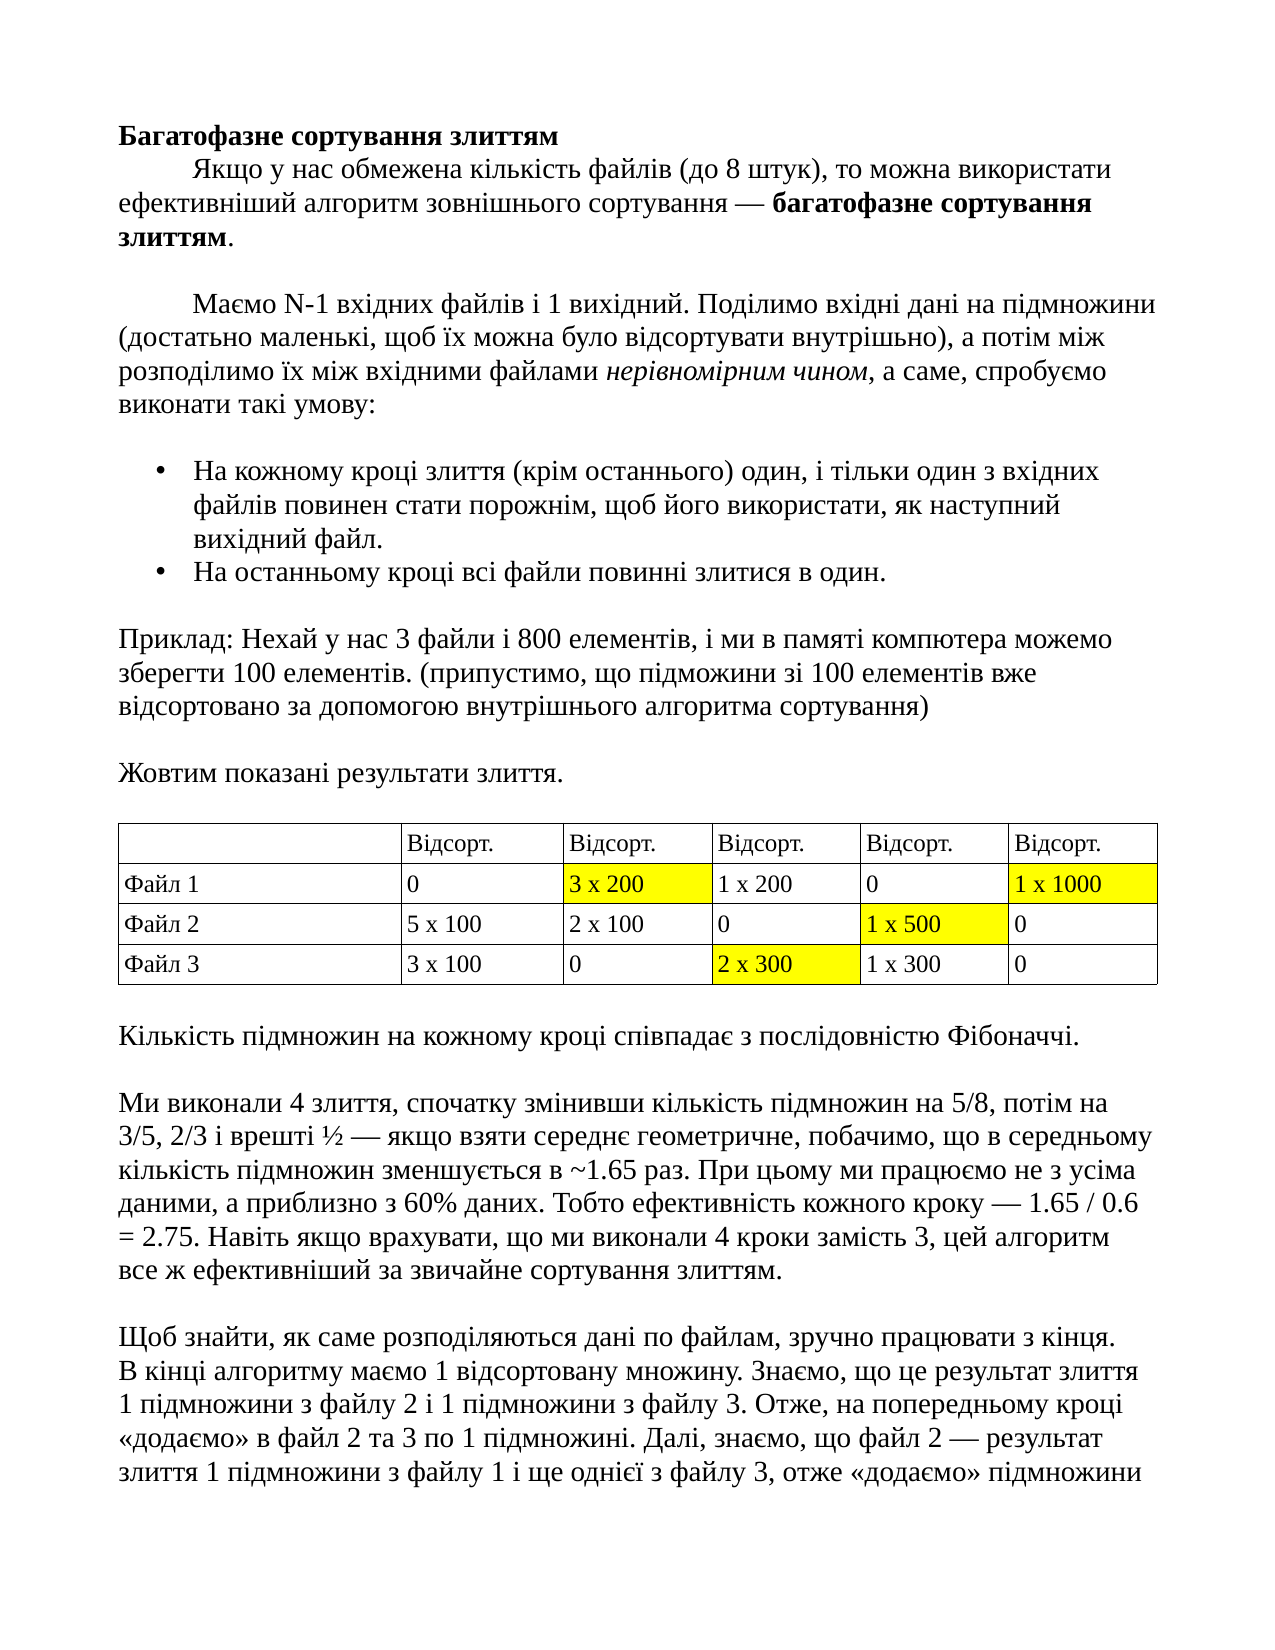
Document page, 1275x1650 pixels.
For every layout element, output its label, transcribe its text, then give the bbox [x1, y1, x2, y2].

table_header Відсорт. [713, 824, 860, 863]
text Кількість підмножин на кожному кроці співпадає з послідовністю Фібоначчі. [118, 1018, 1157, 1051]
table_cell 1 x 300 [861, 945, 1008, 984]
table_cell 2 x 300 [713, 945, 860, 984]
table_cell 0 [402, 864, 563, 903]
text Маємо N-1 вхідних файлів і 1 вихідний. Поділимо вхідні дані на підмножини (достатьно маленькі, щоб їх можна було відсортувати внутрішьно), а потім між розподілимо їх між вхідними файлами нерівномірним чином, а саме, спробуємо виконати такі умову: [118, 286, 1157, 420]
table_cell 0 [861, 864, 1008, 903]
text Якщо у нас обмежена кількість файлів (до 8 штук), то можна використати ефективніший алгоритм зовнішнього сортування — багатофазне сортування злиттям. [118, 152, 1157, 252]
table_header [119, 824, 401, 863]
text В кінці алгоритму маємо 1 відсортовану множину. Знаємо, що це результат злиття 1 підмножини з файлу 2 і 1 підмножини з файлу 3. Отже, на попередньому кроці «додаємо» в файл 2 та 3 по 1 підмножині. Далі, знаємо, що файл 2 — результат злиття 1 підмножини з файлу 1 і ще однієї з файлу 3, отже «додаємо» підмножини [118, 1353, 1157, 1487]
text Приклад: Нехай у нас 3 файли і 800 елементів, і ми в памяті компютера можемо зберегти 100 елементів. (припустимо, що підможини зі 100 елементів вже відсортовано за допомогою внутрішнього алгоритма сортування) [118, 621, 1157, 722]
text Щоб знайти, як саме розподіляються дані по файлам, зручно працювати з кінця. [118, 1319, 1157, 1353]
table_cell Файл 3 [119, 945, 401, 984]
table_cell 1 x 1000 [1009, 864, 1157, 903]
list На останньому кроці всі файли повинні злитися в один. [156, 554, 1157, 588]
table_cell 0 [1009, 945, 1157, 984]
table_cell 0 [564, 945, 712, 984]
table_cell 1 x 200 [713, 864, 860, 903]
text Ми виконали 4 злиття, спочатку змінивши кількість підмножин на 5/8, потім на 3/5, 2/3 і врешті ½ — якщо взяти середнє геометричне, побачимо, що в середньому кількість підмножин зменшується в ~1.65 раз. При цьому ми працюємо не з усіма даними, а приблизно з 60% даних. Тобто ефективність кожного кроку — 1.65 / 0.6 = 2.75. Навіть якщо врахувати, що ми виконали 4 кроки замість 3, цей алгоритм все ж ефективніший за звичайне сортування злиттям. [118, 1085, 1157, 1286]
table_cell 0 [713, 904, 860, 944]
table_header Відсорт. [402, 824, 563, 863]
text Жовтим показані результати злиття. [118, 756, 1157, 789]
table_cell Файл 2 [119, 904, 401, 944]
table_cell 2 x 100 [564, 904, 712, 944]
table_cell 3 х 100 [402, 945, 563, 984]
table_cell 0 [1009, 904, 1157, 944]
list На кожному кроці злиття (крім останнього) один, і тільки один з вхідних файлів повинен стати порожнім, щоб його використати, як наступний вихідний файл. [156, 453, 1157, 554]
table_header Відсорт. [861, 824, 1008, 863]
table_cell 1 x 500 [861, 904, 1008, 944]
table_cell 5 х 100 [402, 904, 563, 944]
table_cell 3 x 200 [564, 864, 712, 903]
table_header Відсорт. [564, 824, 712, 863]
text Багатофазне сортування злиттям [118, 118, 1157, 152]
table_header Відсорт. [1009, 824, 1157, 863]
table_cell Файл 1 [119, 864, 401, 903]
